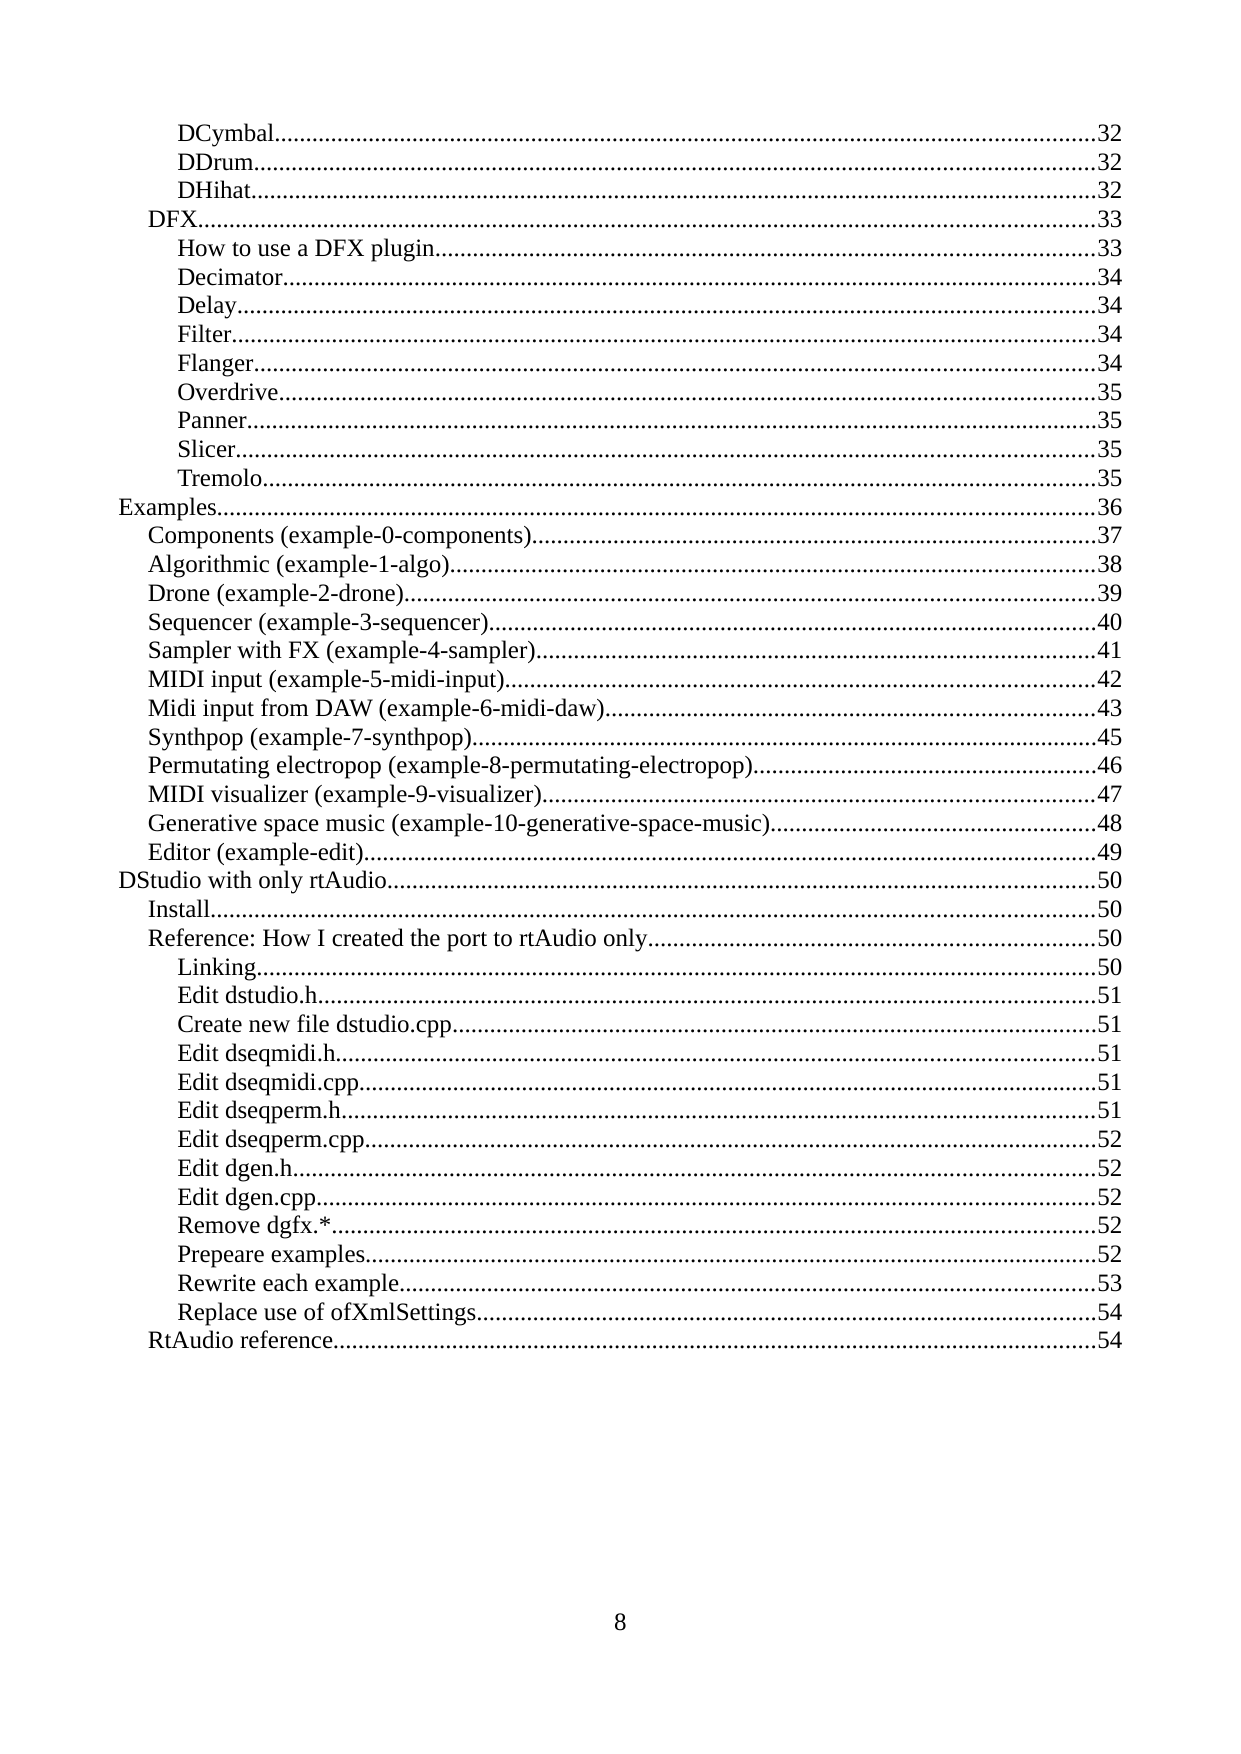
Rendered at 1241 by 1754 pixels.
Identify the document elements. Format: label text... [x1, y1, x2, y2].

text Rewrite each example 53 [177, 1268, 1122, 1297]
text MIDI input (example-5-midi-input) 42 [148, 664, 1122, 693]
text Decimator 34 [177, 262, 1122, 291]
text Flanger 34 [177, 348, 1122, 377]
text DCymbal 32 [177, 118, 1122, 147]
text Edit dgen.cpp 52 [177, 1182, 1122, 1211]
text Examples 36 [118, 492, 1122, 521]
text Drone (example-2-drone) 39 [148, 578, 1122, 607]
text DHihat 32 [177, 176, 1122, 204]
text Install 50 [148, 894, 1122, 923]
text Linking 50 [177, 952, 1122, 981]
text DStudio with only rtAudio 50 [118, 866, 1122, 894]
text Permutating electropop (example-8-permutating-electropop) 46 [148, 751, 1122, 779]
text Editor (example-edit) 49 [148, 837, 1122, 866]
text Overdrive 35 [177, 377, 1122, 406]
text Sampler with FX (example-4-sampler) 41 [148, 636, 1122, 664]
text MIDI visualizer (example-9-visualizer) 47 [148, 779, 1122, 808]
text Edit dseqmidi.h 51 [177, 1038, 1122, 1067]
text Synthpop (example-7-synthpop) 45 [148, 722, 1122, 751]
text Edit dseqperm.h 51 [177, 1096, 1122, 1124]
text Replace use of ofXmlSettings 54 [177, 1297, 1122, 1326]
text How to use a DFX plugin 33 [177, 233, 1122, 262]
text Slicer 35 [177, 434, 1122, 463]
text Components (example-0-components) 37 [148, 521, 1122, 549]
text Filter 34 [177, 319, 1122, 348]
text Delay 34 [177, 291, 1122, 319]
text Midi input from DAW (example-6-midi-daw) 43 [148, 693, 1122, 722]
text Edit dgen.h 52 [177, 1153, 1122, 1182]
text Tremolo 35 [177, 463, 1122, 492]
text Create new file dstudio.cpp 51 [177, 1009, 1122, 1038]
text Remove dgfx.* 52 [177, 1211, 1122, 1239]
text Panner 35 [177, 406, 1122, 434]
text Algorithmic (example-1-algo) 38 [148, 549, 1122, 578]
text Generative space music (example-10-generative-space-music) 48 [148, 808, 1122, 837]
text Edit dseqperm.cpp 52 [177, 1124, 1122, 1153]
text Sequencer (example-3-sequencer) 40 [148, 607, 1122, 636]
text Reference: How I created the port to rtAudio only 50 [148, 923, 1122, 952]
text DDrum 32 [177, 147, 1122, 176]
text Prepeare examples 52 [177, 1239, 1122, 1268]
text RtAudio reference 54 [148, 1326, 1122, 1354]
text DFX 33 [148, 204, 1122, 233]
text Edit dseqmidi.cpp 51 [177, 1067, 1122, 1096]
text Edit dstudio.h 51 [177, 981, 1122, 1009]
